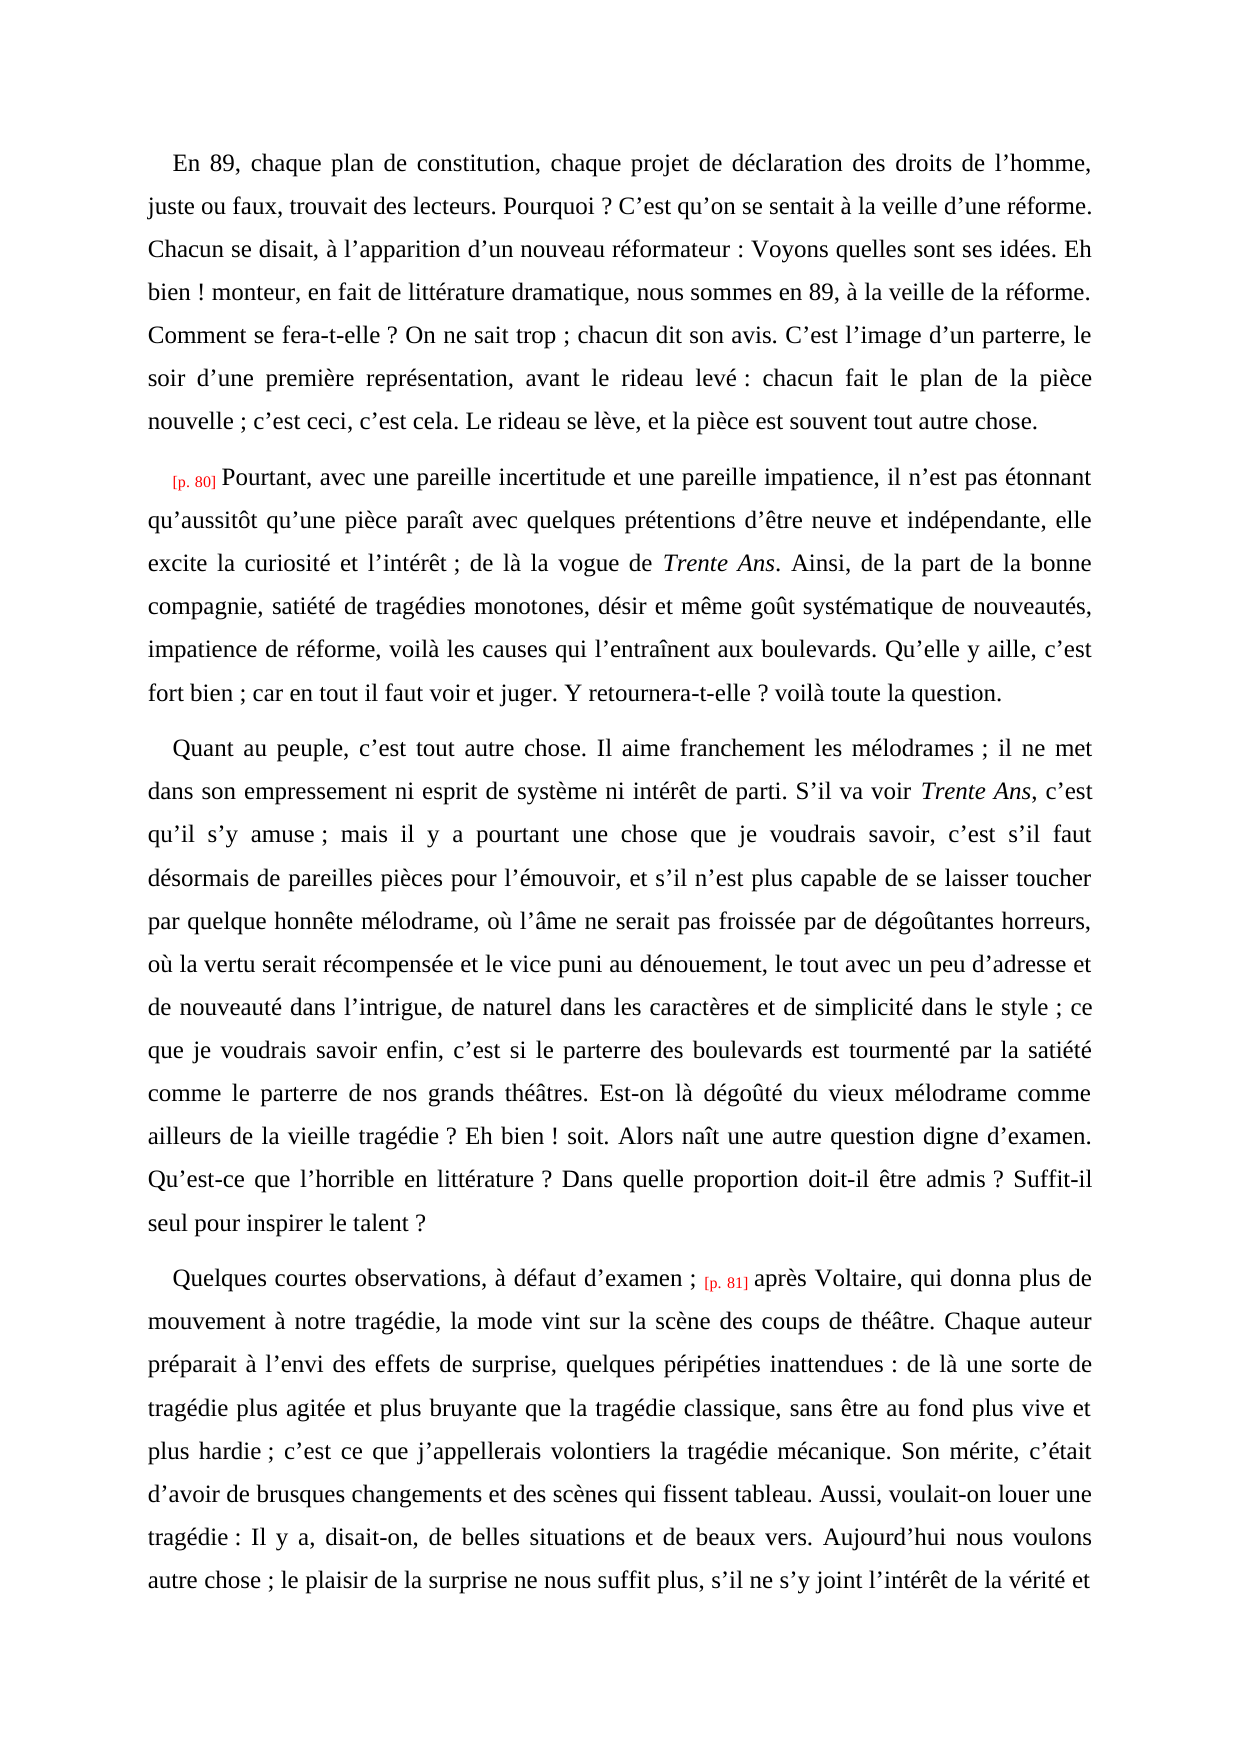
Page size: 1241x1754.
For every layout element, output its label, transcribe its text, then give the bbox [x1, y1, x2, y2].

text [p. 80] Pourtant, avec une pareille incertitude et une pareille impatience, il n’est pas étonnant qu’aussitôt qu’une pièce paraît avec quelques prétentions d’être neuve et indépendante, elle excite la curiosité et l’intérêt ; de là la vogue de Trente Ans. Ainsi, de la part de la bonne compagnie, satiété de tragédies monotones, désir et même goût systématique de nouveautés, impatience de réforme, voilà les causes qui l’entraînent aux boulevards. Qu’elle y aille, c’est fort bien ; car en tout il faut voir et juger. Y retournera-t-elle ? voilà toute la question. [148, 462, 1093, 706]
text En 89, chaque plan de constitution, chaque projet de déclaration des droits de l’homme, juste ou faux, trouvait des lecteurs. Pourquoi ? C’est qu’on se sentait à la veille d’une réforme. Chacun se disait, à l’apparition d’un nouveau réformateur : Voyons quelles sont ses idées. Eh bien ! monteur, en fait de littérature dramatique, nous sommes en 89, à la veille de la réforme. Comment se fera-t-elle ? On ne sait trop ; chacun dit son avis. C’est l’image d’un parterre, le soir d’une première représentation, avant le rideau levé : chacun fait le plan de la pièce nouvelle ; c’est ceci, c’est cela. Le rideau se lève, et la pièce est souvent tout autre chose. [148, 148, 1093, 435]
text Quant au peuple, c’est tout autre chose. Il aime franchement les mélodrames ; il ne met dans son empressement ni esprit de système ni intérêt de parti. S’il va voir Trente Ans, c’est qu’il s’y amuse ; mais il y a pourtant une chose que je voudrais savoir, c’est s’il faut désormais de pareilles pièces pour l’émouvoir, et s’il n’est plus capable de se laisser toucher par quelque honnête mélodrame, où l’âme ne serait pas froissée par de dégoûtantes horreurs, où la vertu serait récompensée et le vice puni au dénouement, le tout avec un peu d’adresse et de nouveauté dans l’intrigue, de naturel dans les caractères et de simplicité dans le style ; ce que je voudrais savoir enfin, c’est si le parterre des boulevards est tourmenté par la satiété comme le parterre de nos grands théâtres. Est-on là dégoûté du vieux mélodrame comme ailleurs de la vieille tragédie ? Eh bien ! soit. Alors naît une autre question digne d’examen. Qu’est-ce que l’horrible en littérature ? Dans quelle proportion doit-il être admis ? Suffit-il seul pour inspirer le talent ? [148, 733, 1093, 1236]
text Quelques courtes observations, à défaut d’examen ; [p. 81] après Voltaire, qui donna plus de mouvement à notre tragédie, la mode vint sur la scène des coups de théâtre. Chaque auteur préparait à l’envi des effets de surprise, quelques péripéties inattendues : de là une sorte de tragédie plus agitée et plus bruyante que la tragédie classique, sans être au fond plus vive et plus hardie ; c’est ce que j’appellerais volontiers la tragédie mécanique. Son mérite, c’était d’avoir de brusques changements et des scènes qui fissent tableau. Aussi, voulait-on louer une tragédie : Il y a, disait-on, de belles situations et de beaux vers. Aujourd’hui nous voulons autre chose ; le plaisir de la surprise ne nous suffit plus, s’il ne s’y joint l’intérêt de la vérité et [148, 1263, 1093, 1594]
